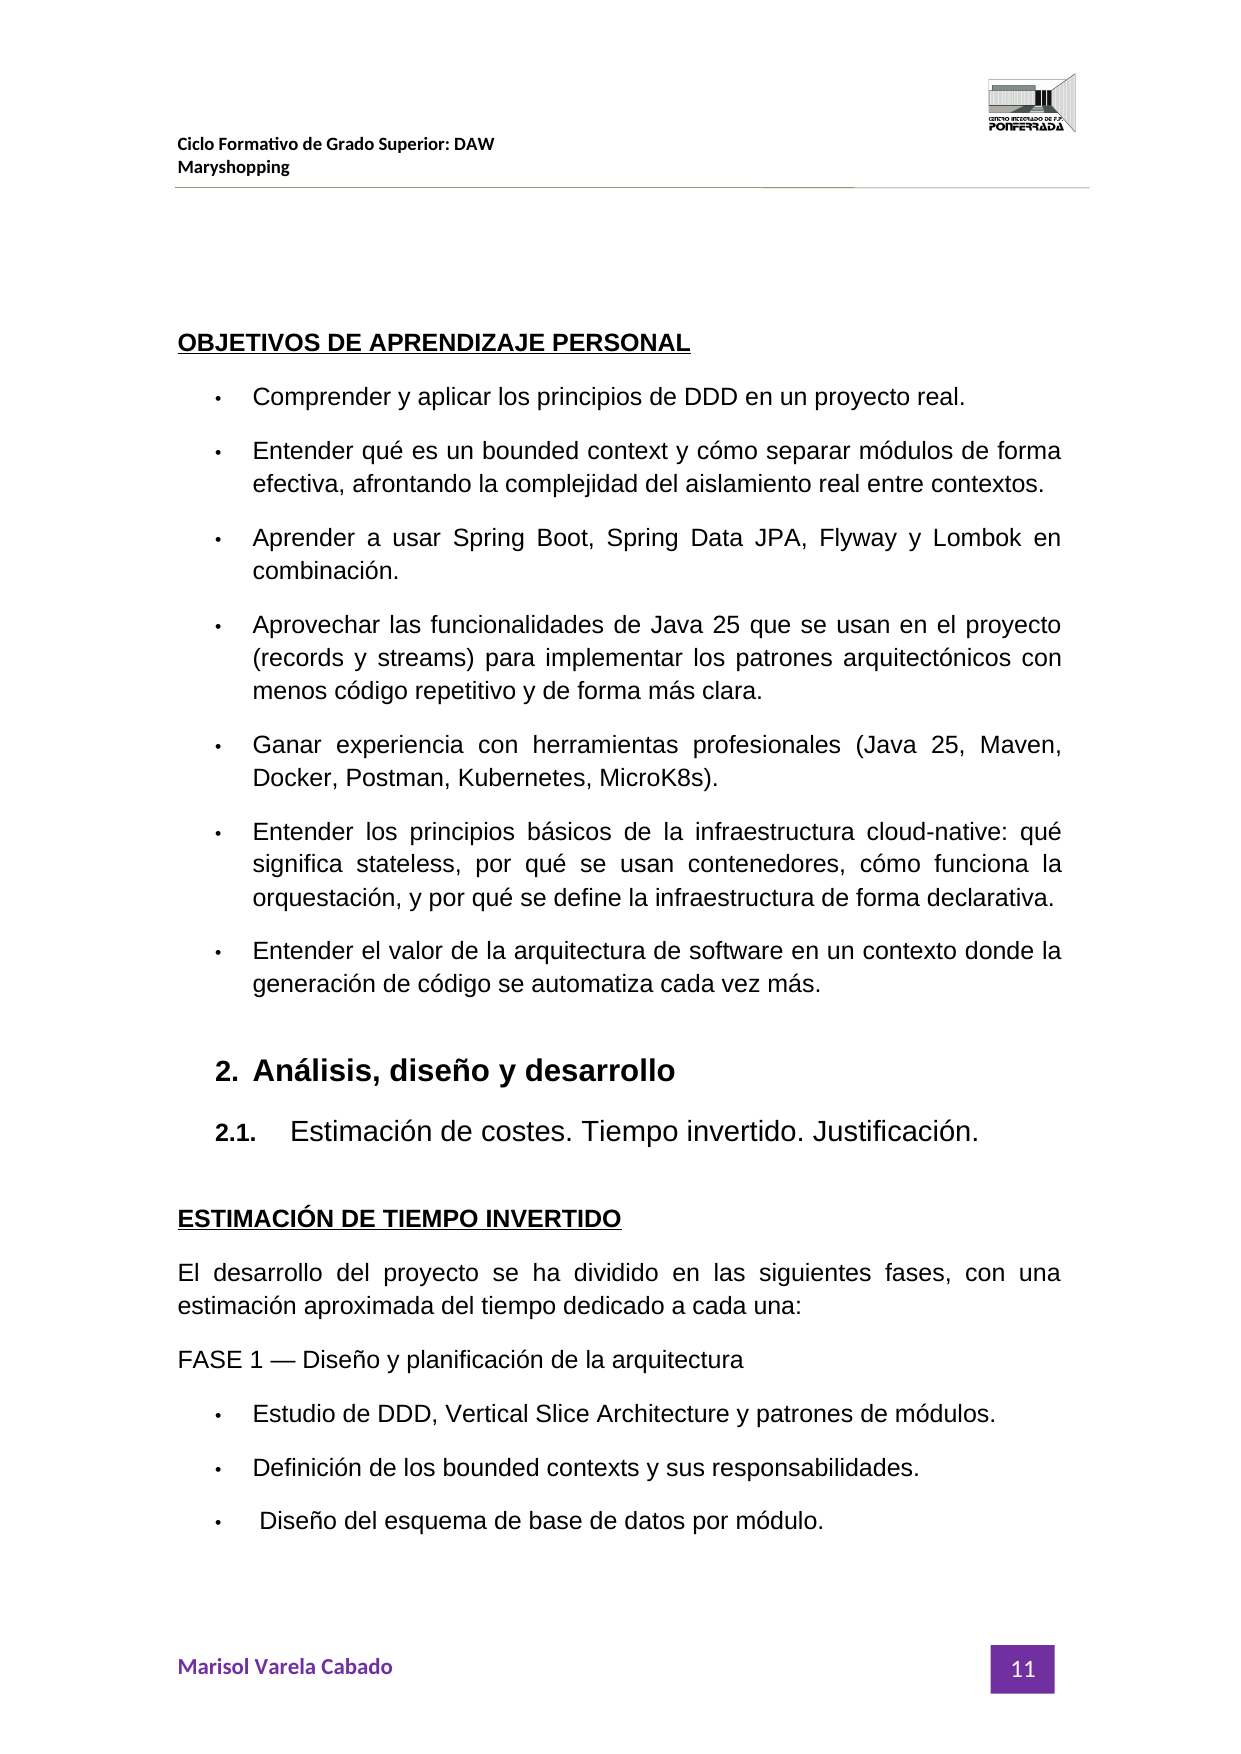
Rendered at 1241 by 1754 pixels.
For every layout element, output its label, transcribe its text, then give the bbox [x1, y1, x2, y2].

list Entender los principios básicos de la infraestructura cloud-native: qué significa stateless, por qué se usan contenedores, cómo funciona la orquestación, y por qué se define la infraestructura de forma declarativa. [215, 816, 1063, 911]
list Entender el valor de la arquitectura de software en un contexto donde la generación de código se automatiza cada vez más. [215, 936, 1063, 998]
text ESTIMACIÓN DE TIEMPO INVERTIDO [177, 1204, 1063, 1233]
list Comprender y aplicar los principios de DDD en un proyecto real. [215, 382, 1063, 411]
text El desarrollo del proyecto se ha dividido en las siguientes fases, con una estimación aproximada del tiempo dedicado a cada una: [177, 1258, 1063, 1320]
text FASE 1 — Diseño y planificación de la arquitectura [177, 1345, 1063, 1373]
list Definición de los bounded contexts y sus responsabilidades. [215, 1452, 1063, 1481]
list Estudio de DDD, Vertical Slice Architecture y patrones de módulos. [215, 1399, 1063, 1427]
list Ganar experiencia con herramientas profesionales (Java 25, Maven, Docker, Postman, Kubernetes, MicroK8s). [215, 729, 1063, 791]
subtitle Análisis, diseño y desarrollo [215, 1052, 1063, 1088]
list Entender qué es un bounded context y cómo separar módulos de forma efectiva, afrontando la complejidad del aislamiento real entre contextos. [215, 436, 1063, 498]
subtitle Estimación de costes. Tiempo invertido. Justificación. [215, 1114, 1063, 1148]
list Aprender a usar Spring Boot, Spring Data JPA, Flyway y Lombok en combinación. [215, 523, 1063, 584]
list Diseño del esquema de base de datos por módulo. [215, 1506, 1063, 1535]
text OBJETIVOS DE APRENDIZAJE PERSONAL [177, 328, 1063, 357]
list Aprovechar las funcionalidades de Java 25 que se usan en el proyecto (records y streams) para implementar los patrones arquitectónicos con menos código repetitivo y de forma más clara. [215, 610, 1063, 704]
